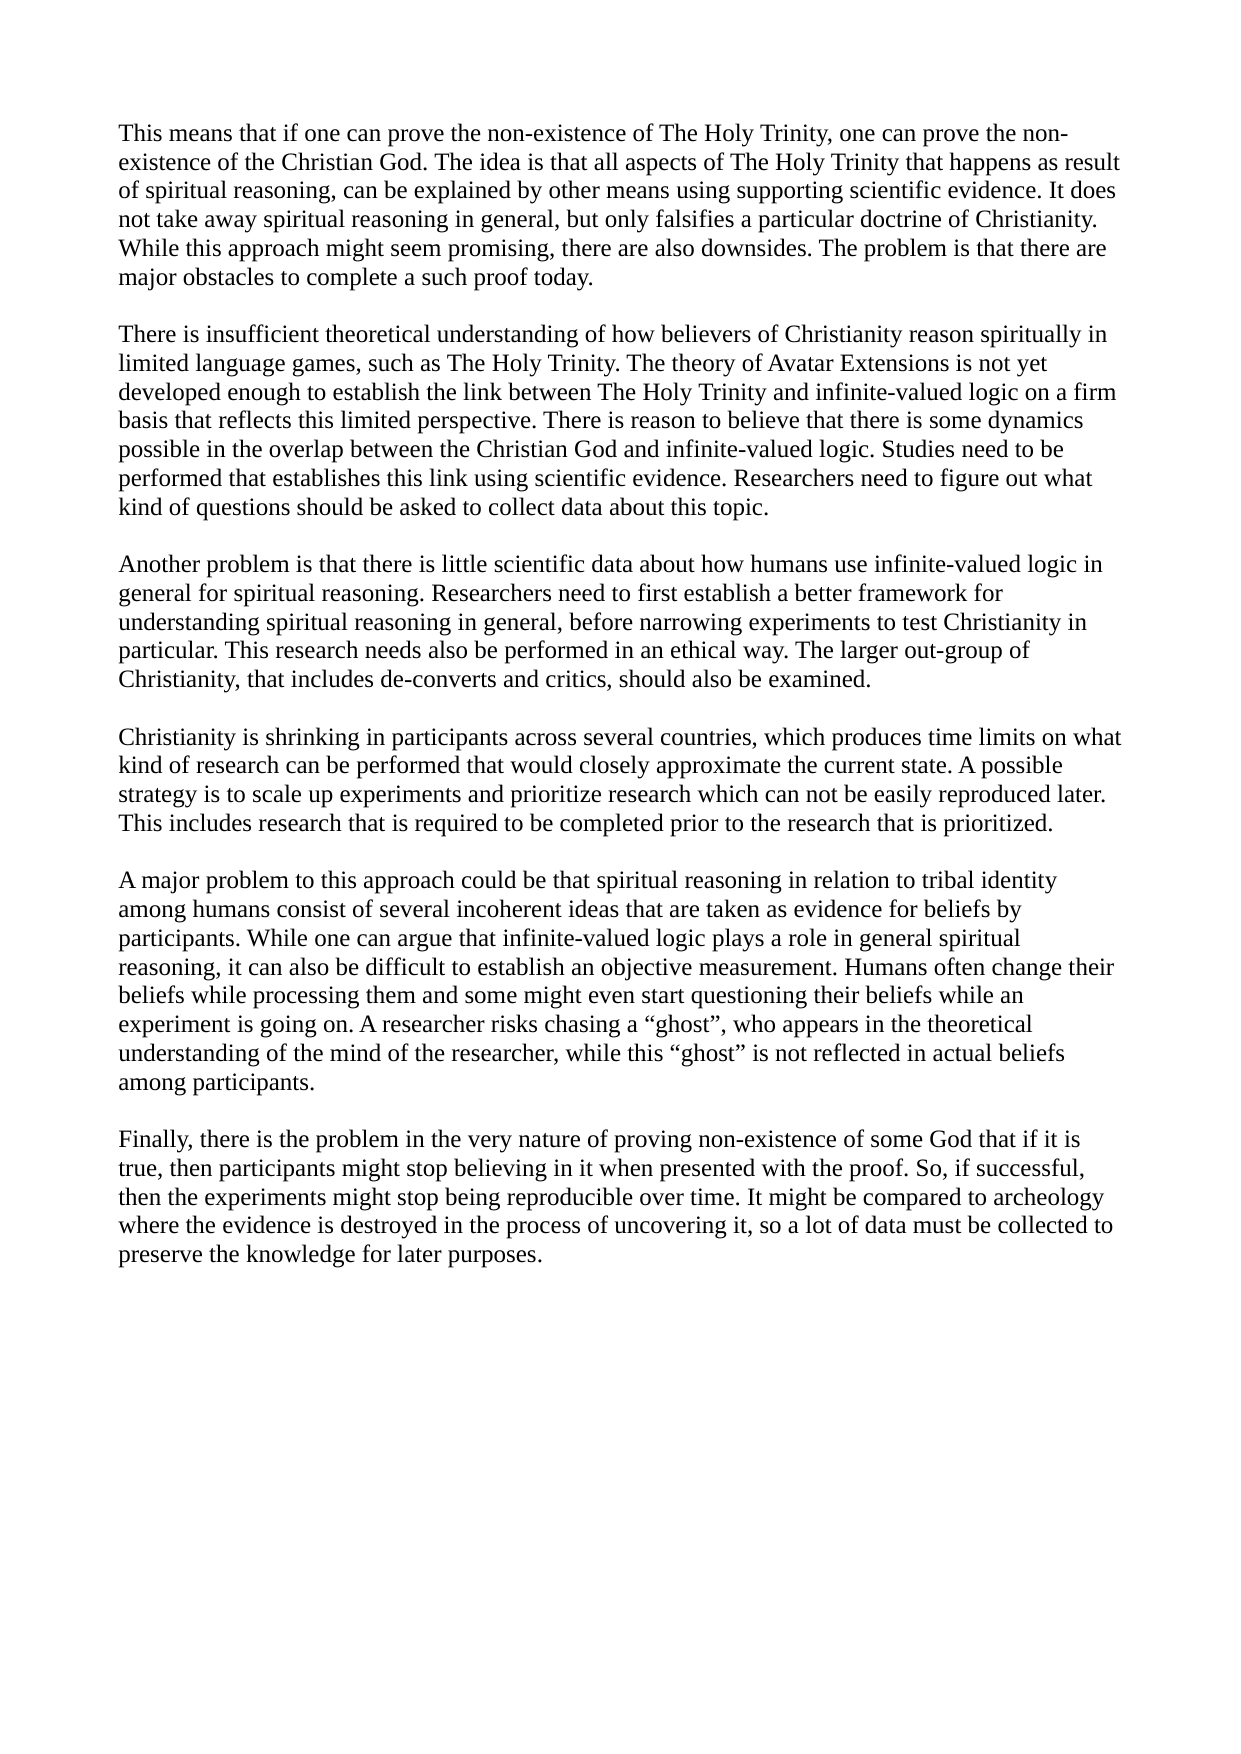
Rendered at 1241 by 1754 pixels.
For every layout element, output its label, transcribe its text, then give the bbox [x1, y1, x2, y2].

text This means that if one can prove the non-existence of The Holy Trinity, one can prove the non-existence of the Christian God. The idea is that all aspects of The Holy Trinity that happens as result of spiritual reasoning, can be explained by other means using supporting scientific evidence. It does not take away spiritual reasoning in general, but only falsifies a particular doctrine of Christianity. [118, 118, 1122, 233]
text A major problem to this approach could be that spiritual reasoning in relation to tribal identity among humans consist of several incoherent ideas that are taken as evidence for beliefs by participants. While one can argue that infinite-valued logic plays a role in general spiritual reasoning, it can also be difficult to establish an objective measurement. Humans often change their beliefs while processing them and some might even start questioning their beliefs while an experiment is going on. A researcher risks chasing a “ghost”, who appears in the theoretical understanding of the mind of the researcher, while this “ghost” is not reflected in actual beliefs among participants. [118, 866, 1122, 1096]
text Finally, there is the problem in the very nature of proving non-existence of some God that if it is true, then participants might stop believing in it when presented with the proof. So, if successful, then the experiments might stop being reproducible over time. It might be compared to archeology where the evidence is destroyed in the process of uncovering it, so a lot of data must be collected to preserve the knowledge for later purposes. [118, 1124, 1122, 1268]
text Christianity is shrinking in participants across several countries, which produces time limits on what kind of research can be performed that would closely approximate the current state. A possible strategy is to scale up experiments and prioritize research which can not be easily reproduced later. This includes research that is required to be completed prior to the research that is prioritized. [118, 722, 1122, 837]
text There is insufficient theoretical understanding of how believers of Christianity reason spiritually in limited language games, such as The Holy Trinity. The theory of Avatar Extensions is not yet developed enough to establish the link between The Holy Trinity and infinite-valued logic on a firm basis that reflects this limited perspective. There is reason to believe that there is some dynamics possible in the overlap between the Christian God and infinite-valued logic. Studies need to be performed that establishes this link using scientific evidence. Researchers need to figure out what kind of questions should be asked to collect data about this topic. [118, 319, 1122, 521]
text While this approach might seem promising, there are also downsides. The problem is that there are major obstacles to complete a such proof today. [118, 233, 1122, 291]
text Another problem is that there is little scientific data about how humans use infinite-valued logic in general for spiritual reasoning. Researchers need to first establish a better framework for understanding spiritual reasoning in general, before narrowing experiments to test Christianity in particular. This research needs also be performed in an ethical way. The larger out-group of Christianity, that includes de-converts and critics, should also be examined. [118, 549, 1122, 693]
